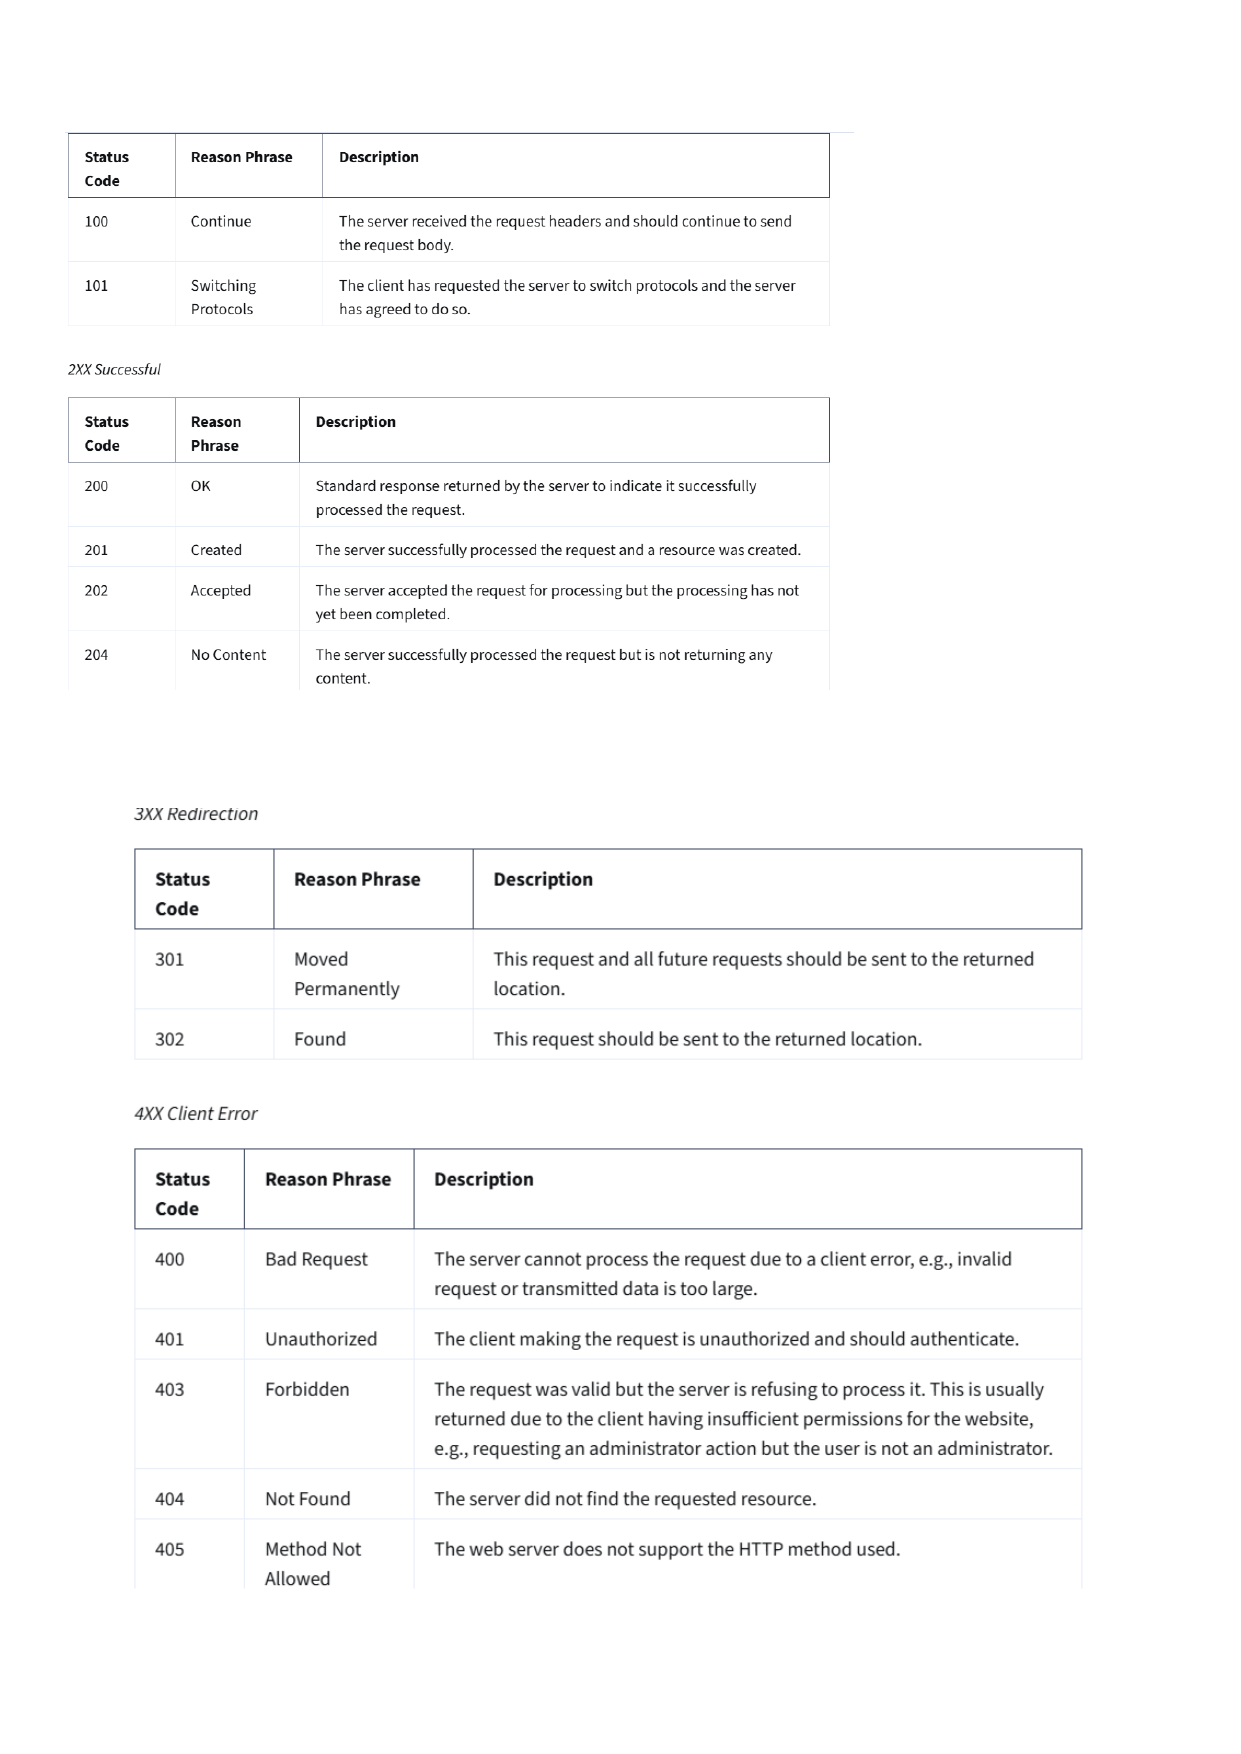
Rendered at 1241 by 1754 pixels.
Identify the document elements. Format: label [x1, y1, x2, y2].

picture [65, 132, 854, 695]
picture [118, 808, 1123, 1606]
